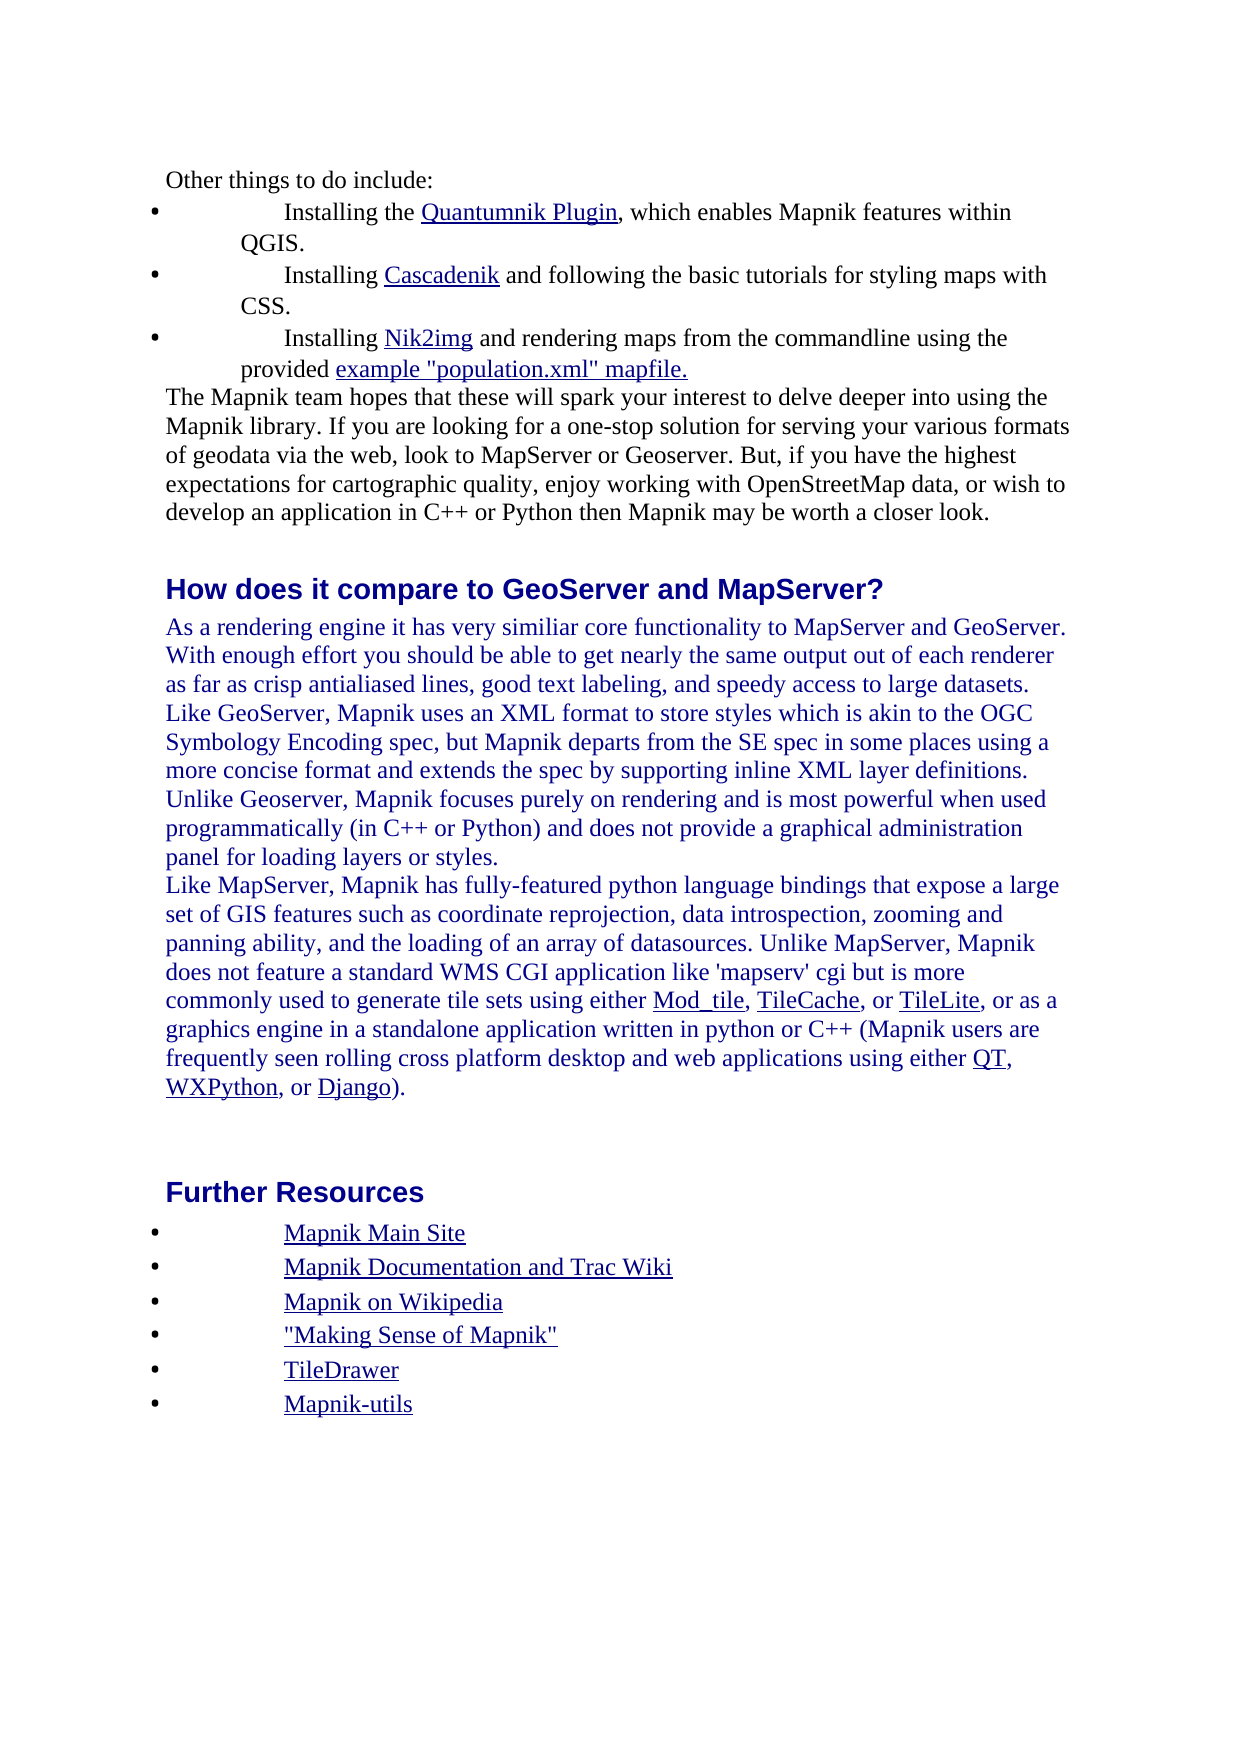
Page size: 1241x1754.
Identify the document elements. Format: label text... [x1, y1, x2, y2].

list Mapnik-utils [150, 1385, 1075, 1419]
text Like GeoServer, Mapnik uses an XML format to store styles which is akin to the OGC Symbology Encoding spec, but Mapnik departs from the SE spec in some places using a more concise format and extends the spec by supporting inline XML layer definitions. Unlike Geoserver, Mapnik focuses purely on rendering and is most powerful when used programmatically (in C++ or Python) and does not provide a graphical administration panel for loading layers or styles. [165, 698, 1075, 871]
list "Making Sense of Mapnik" [150, 1317, 1075, 1351]
text The Mapnik team hopes that these will spark your interest to delve deeper into using the Mapnik library. If you are looking for a one-stop solution for serving your various formats of geodata via the web, look to MapServer or Geoserver. But, if you have the highest expectations for cartographic quality, enjoy working with OpenStreetMap data, or wish to develop an application in C++ or Python then Mapnik may be worth a closer look. [165, 382, 1075, 526]
text As a rendering engine it has very similiar core functionality to MapServer and GeoServer. With enough effort you should be able to get nearly the same output out of each renderer as far as crisp antialiased lines, good text labeling, and speedy access to large datasets. [165, 612, 1075, 698]
text Other things to do include: [165, 165, 1075, 194]
list Mapnik on Wikipedia [150, 1283, 1075, 1317]
list Mapnik Documentation and Trac Wiki [150, 1249, 1075, 1283]
text Like MapServer, Mapnik has fully-featured python language bindings that expose a large set of GIS features such as coordinate reprojection, data introspection, zooming and panning ability, and the loading of an array of datasources. Unlike MapServer, Mapnik does not feature a standard WMS CGI application like 'mapserv' cgi but is more commonly used to generate tile sets using either Mod_tile, TileCache, or TileLite, or as a graphics engine in a standalone application written in python or C++ (Mapnik users are frequently seen rolling cross platform desktop and web applications using either QT, WXPython, or Django). [165, 871, 1075, 1101]
list Installing the Quantumnik Plugin, which enables Mapnik features within QGIS. [150, 194, 1075, 257]
list Installing Nik2img and rendering maps from the commandline using the provided example "population.xml" mapfile. [150, 320, 1075, 382]
subtitle Further Resources [165, 1175, 1075, 1209]
subtitle How does it compare to GeoServer and MapServer? [165, 572, 1075, 606]
list Installing Cascadenik and following the basic tutorials for styling maps with CSS. [150, 257, 1075, 320]
list TileDrawer [150, 1351, 1075, 1385]
list Mapnik Main Site [150, 1215, 1075, 1249]
